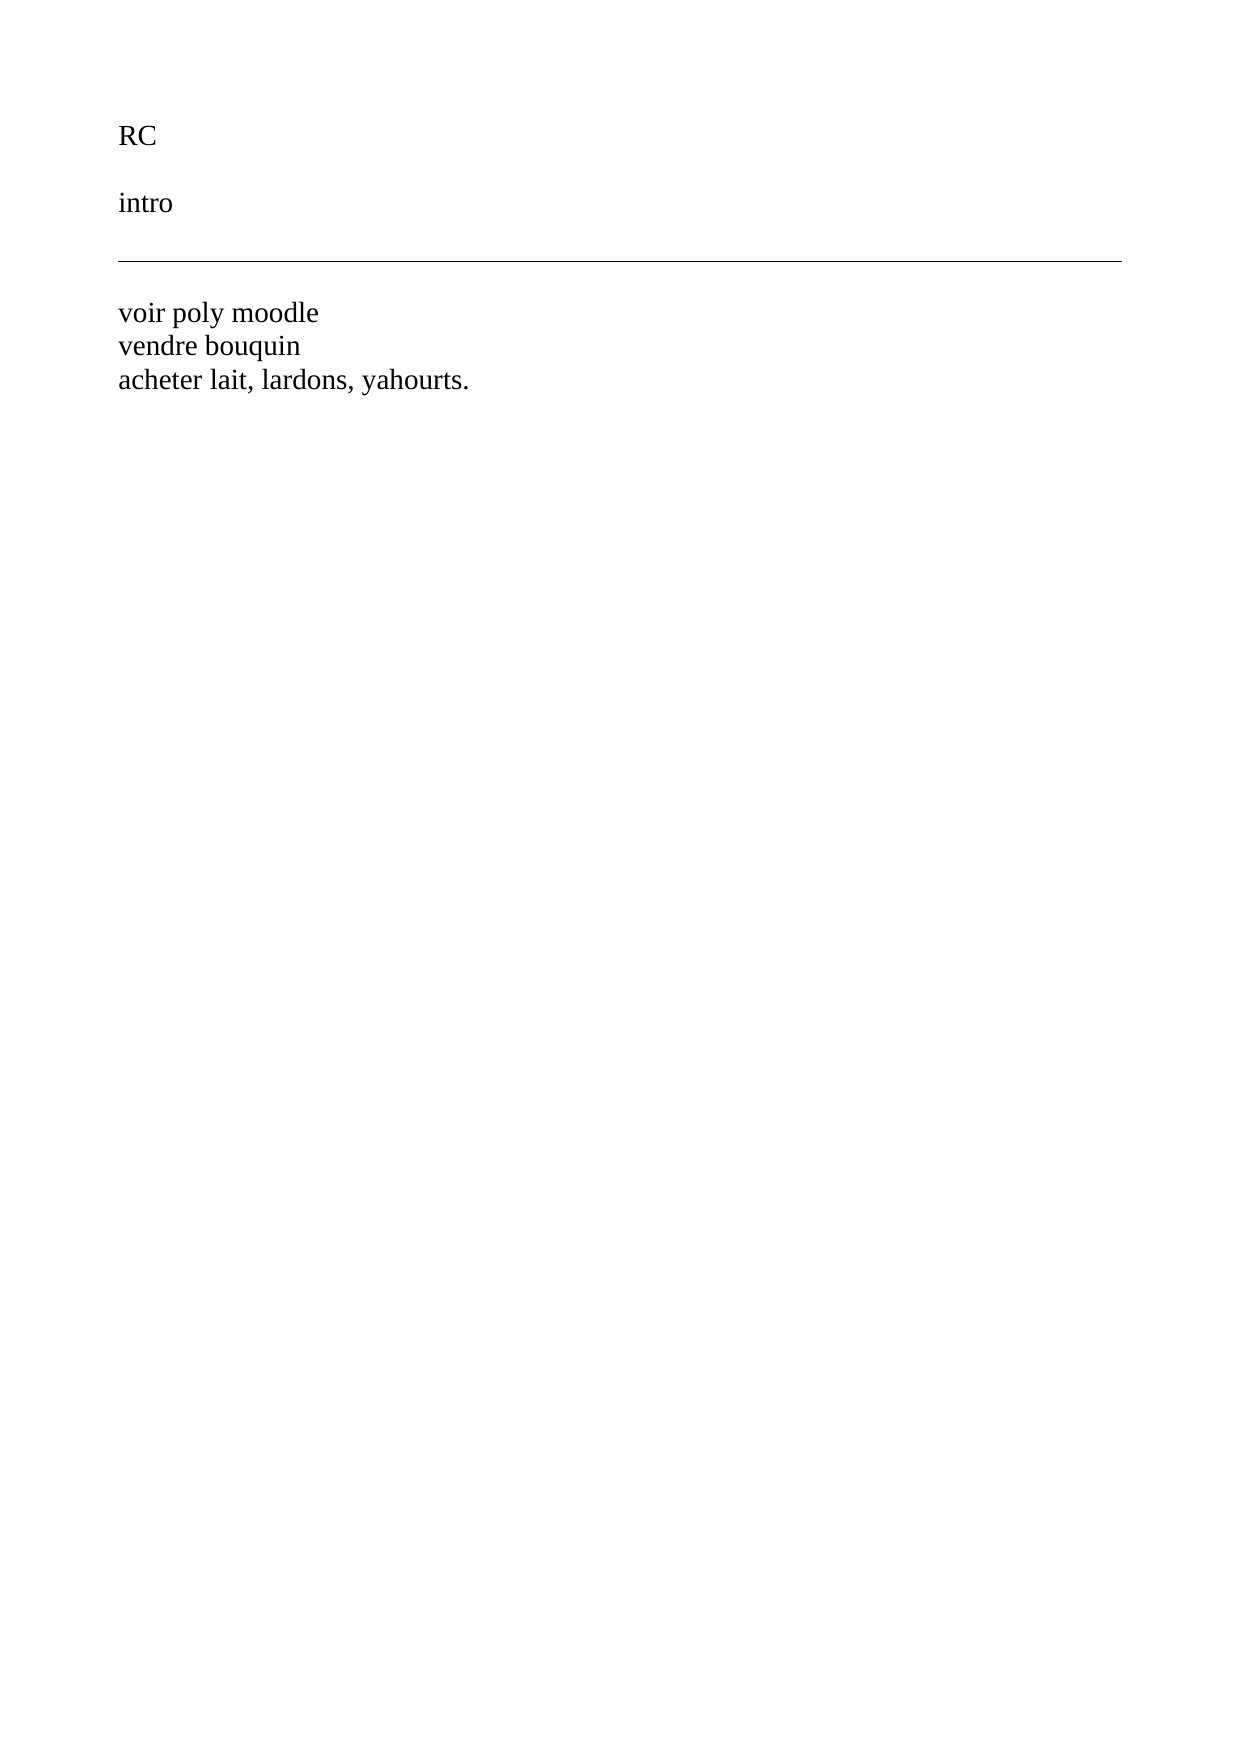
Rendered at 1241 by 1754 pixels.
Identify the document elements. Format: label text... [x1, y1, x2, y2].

text vendre bouquin [118, 328, 1122, 362]
text intro [118, 185, 1122, 219]
text voir poly moodle [118, 295, 1122, 328]
text acheter lait, lardons, yahourts. [118, 362, 1122, 395]
text RC [118, 118, 1122, 152]
